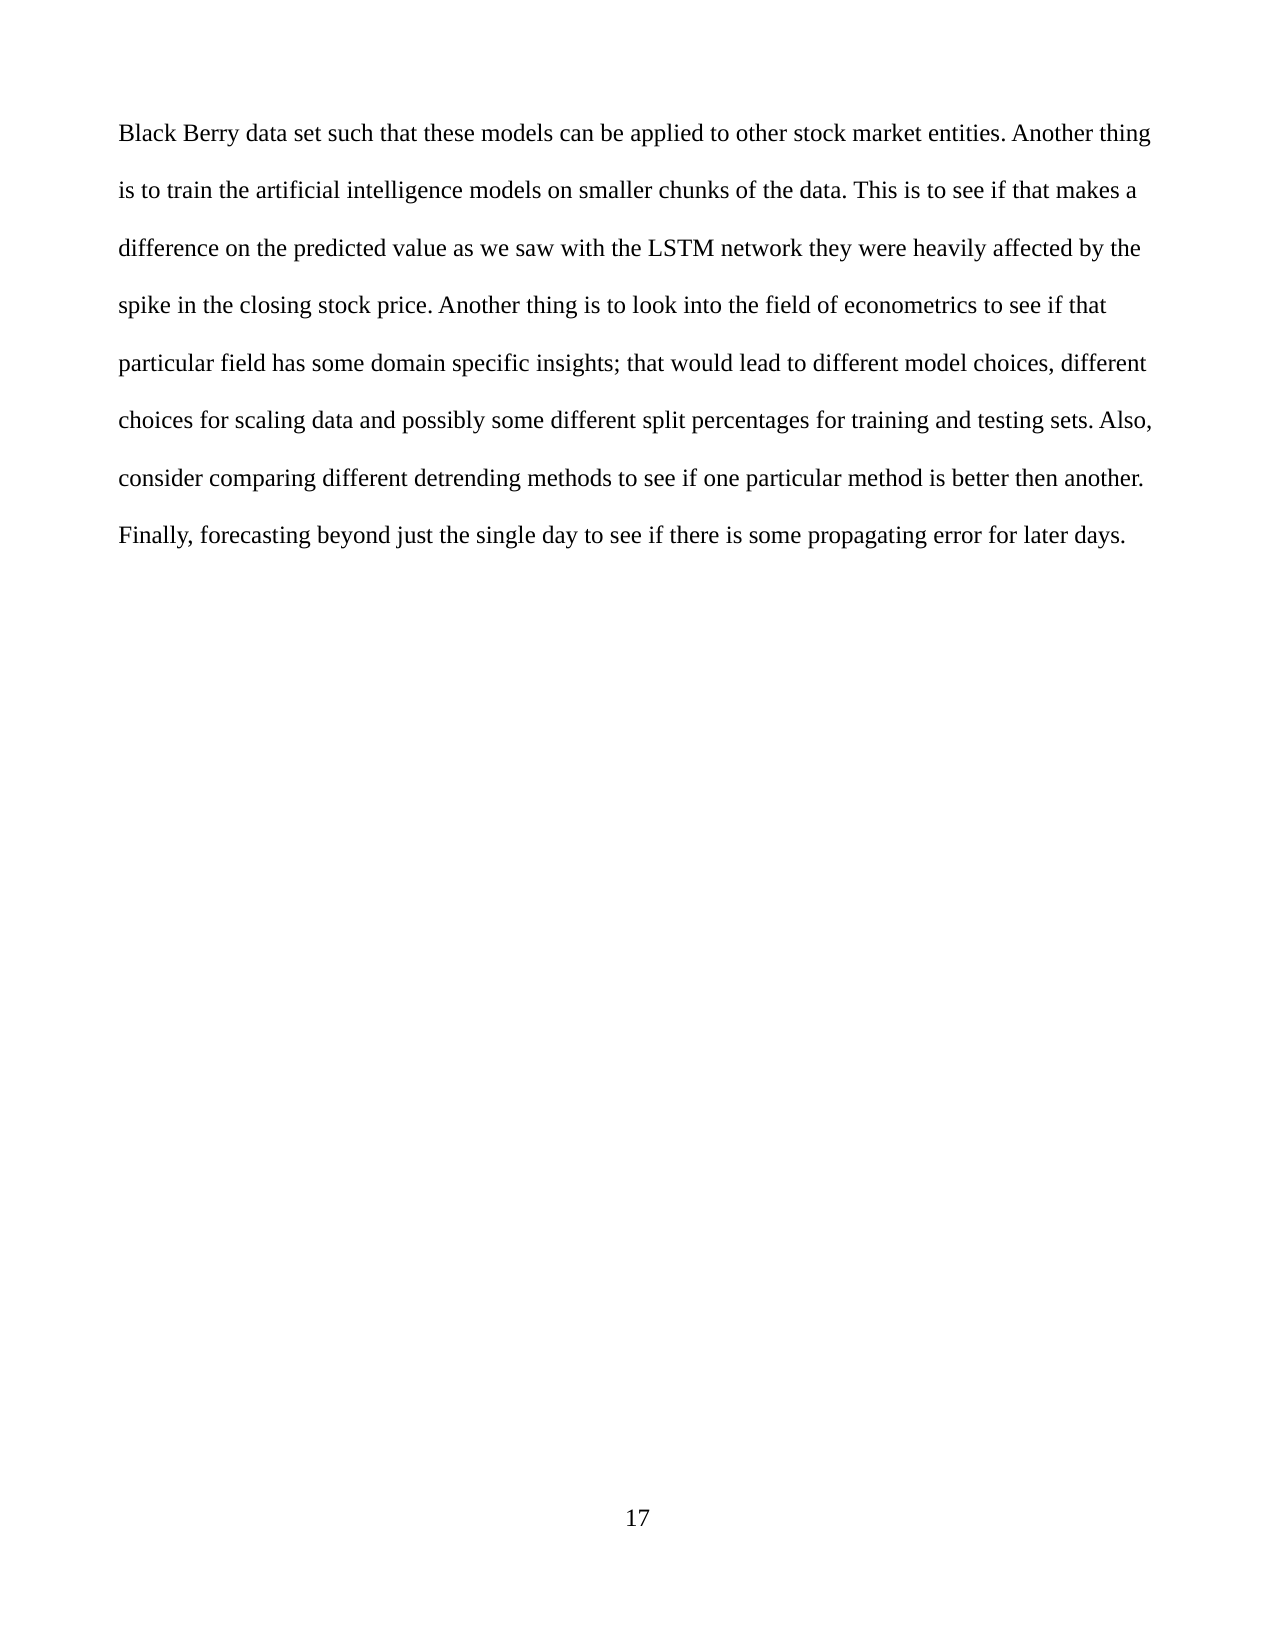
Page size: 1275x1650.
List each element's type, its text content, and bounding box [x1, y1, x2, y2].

text Black Berry data set such that these models can be applied to other stock market entities. Another thing is to train the artificial intelligence models on smaller chunks of the data. This is to see if that makes a difference on the predicted value as we saw with the LSTM network they were heavily affected by the spike in the closing stock price. Another thing is to look into the field of econometrics to see if that particular field has some domain specific insights; that would lead to different model choices, different choices for scaling data and possibly some different split percentages for training and testing sets. Also, consider comparing different detrending methods to see if one particular method is better then another. Finally, forecasting beyond just the single day to see if there is some propagating error for later days. [118, 118, 1157, 549]
